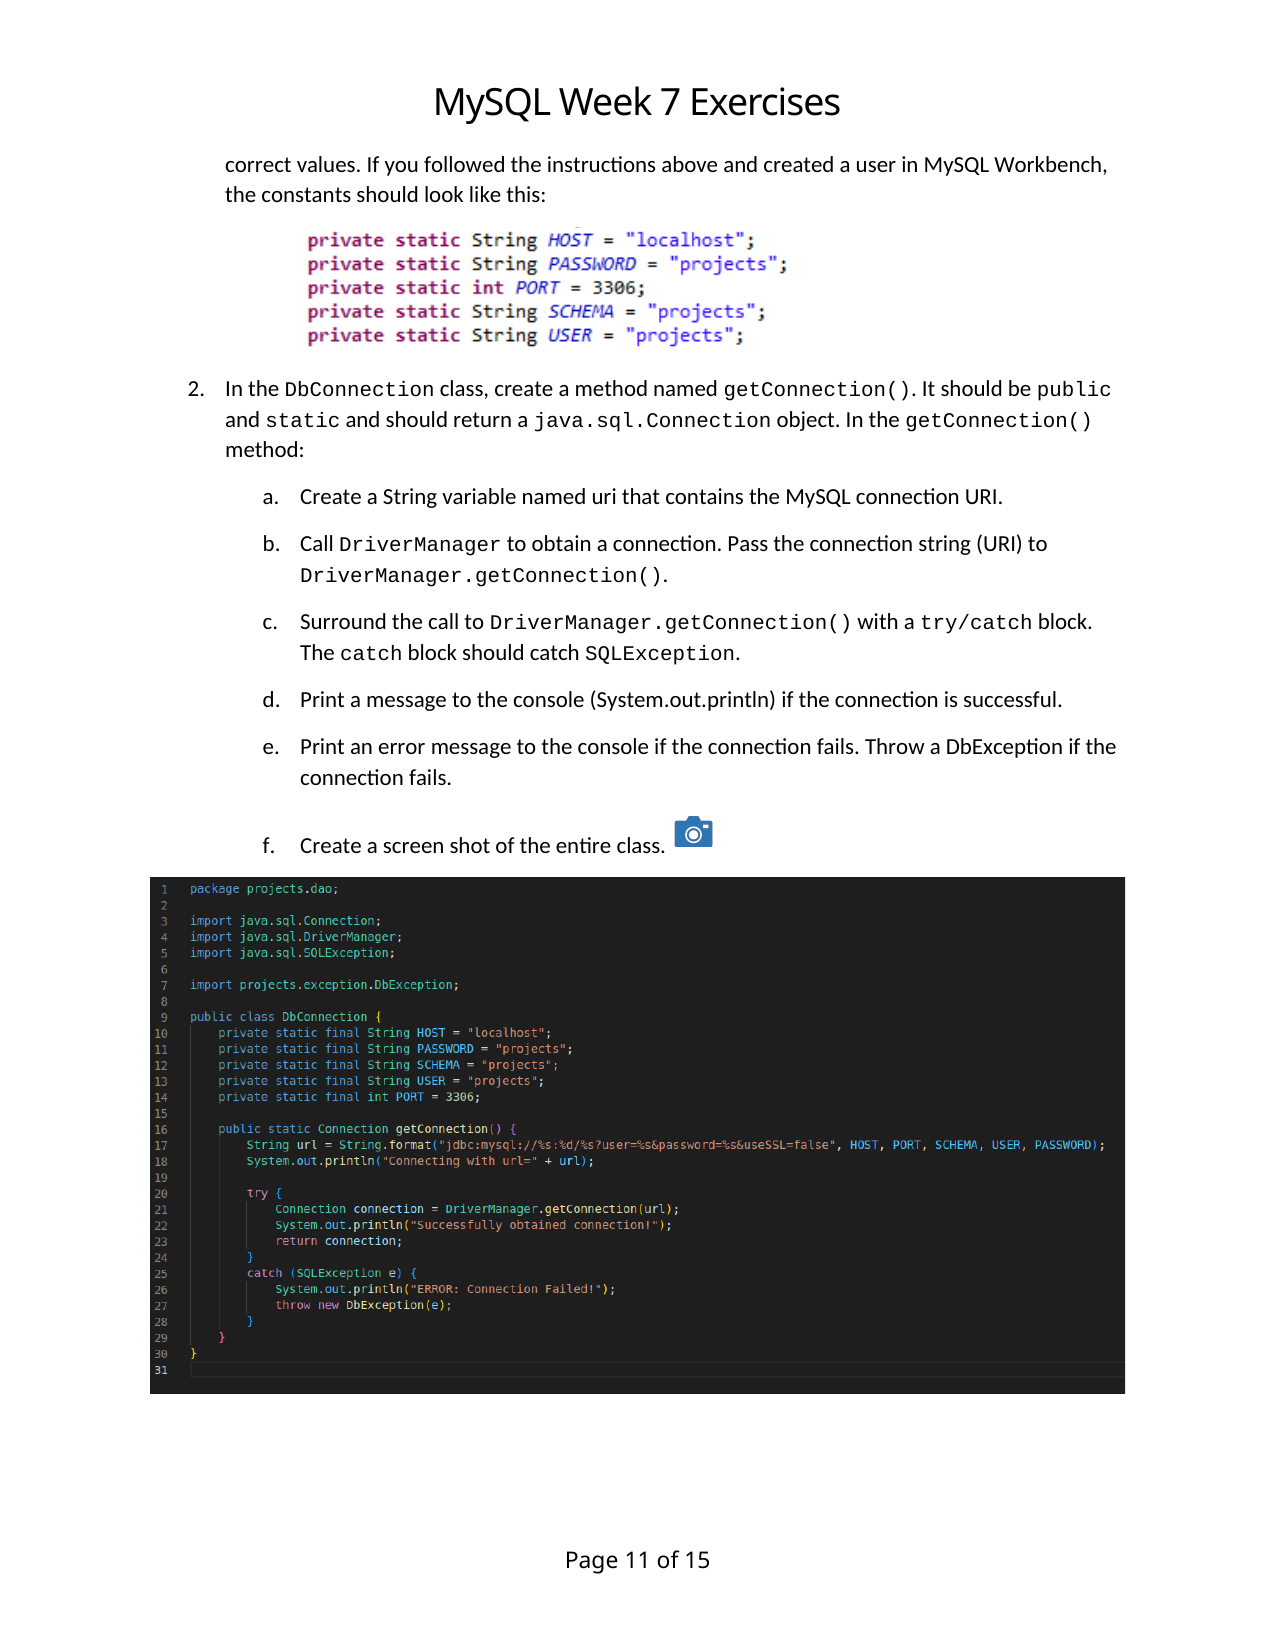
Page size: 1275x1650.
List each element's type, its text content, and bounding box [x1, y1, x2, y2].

list correct values. If you followed the instructions above and created a user in MySQL Workbench, the constants should look like this: [187, 150, 1125, 208]
list Surround the call to DriverManager.getConnection() with a try/catch block. The catch block should catch SQLException. [262, 607, 1125, 667]
list In the DbConnection class, create a method named getConnection(). It should be public and static and should return a java.sql.Connection object. In the getConnection() method: [187, 374, 1125, 463]
list Call DriverManager to obtain a connection. Pass the connection string (URI) to DriverManager.getConnection(). [262, 529, 1125, 588]
list Create a screen shot of the entire class. [262, 809, 1125, 859]
picture [150, 877, 1125, 1394]
picture [300, 227, 794, 356]
picture [671, 809, 716, 854]
list Create a String variable named uri that contains the MySQL connection URI. [262, 482, 1125, 510]
list Print a message to the console (System.out.println) if the connection is successful. [262, 686, 1125, 713]
list Print an error message to the console if the connection fails. Throw a DbException if the connection fails. [262, 732, 1125, 791]
